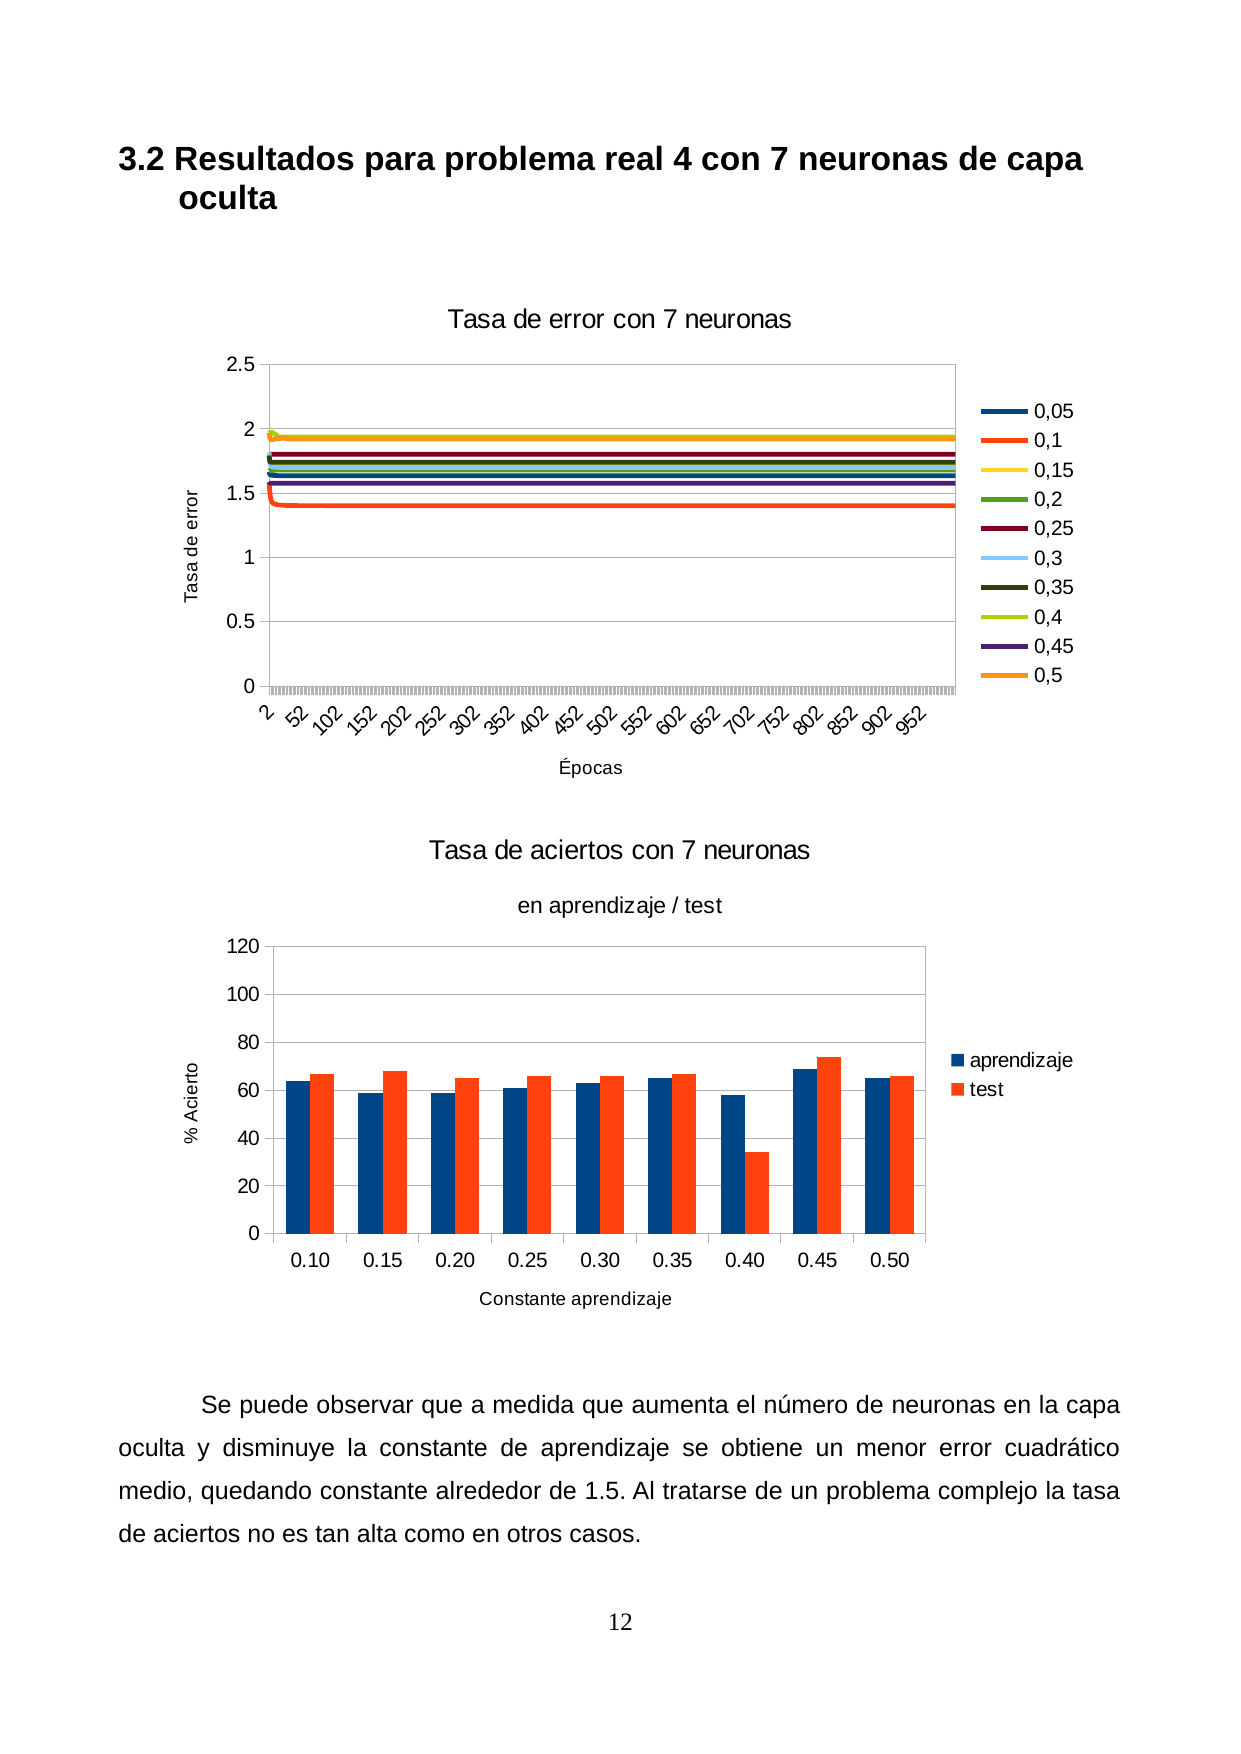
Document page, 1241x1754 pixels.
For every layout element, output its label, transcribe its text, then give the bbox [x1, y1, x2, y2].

text Se puede observar que a medida que aumenta el número de neuronas en la capa oculta y disminuye la constante de aprendizaje se obtiene un menor error cuadrático medio, quedando constante alrededor de 1.5. Al tratarse de un problema complejo la tasa de aciertos no es tan alta como en otros casos. [118, 1390, 1122, 1548]
subtitle 3.2 Resultados para problema real 4 con 7 neuronas de capa oculta [118, 139, 1122, 216]
